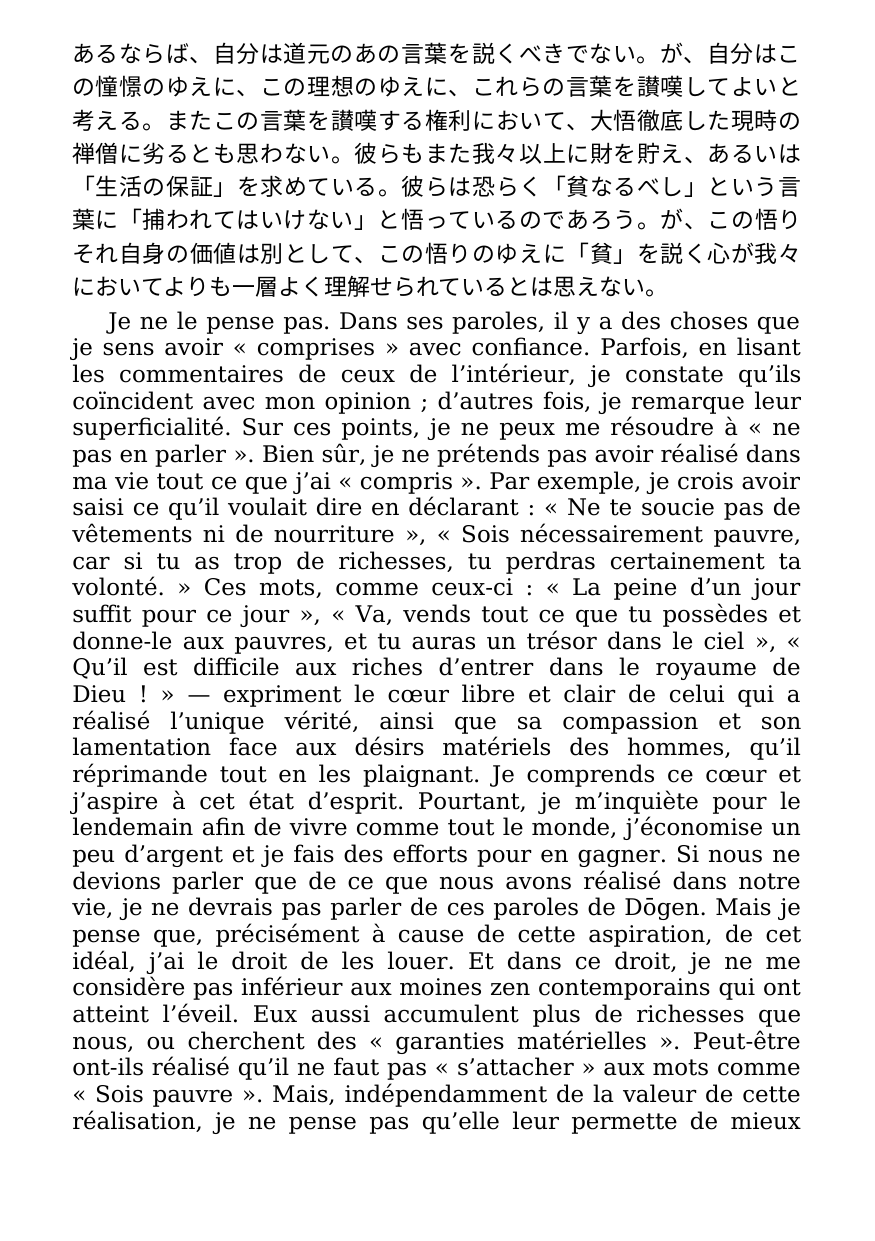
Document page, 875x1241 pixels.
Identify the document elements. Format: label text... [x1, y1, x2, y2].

text あるならば、自分は道元のあの言葉を説くべきでない。が、自分はこの憧憬のゆえに、この理想のゆえに、これらの言葉を讃嘆してよいと考える。またこの言葉を讃嘆する権利において、大悟徹底した現時の禅僧に劣るとも思わない。彼らもまた我々以上に財を貯え、あるいは「生活の保証」を求めている。彼らは恐らく「貧なるべし」という言葉に「捕われてはいけない」と悟っているのであろう。が、この悟りそれ自身の価値は別として、この悟りのゆえに「貧」を説く心が我々においてよりも一層よく理解せられているとは思えない。 [72, 36, 802, 302]
text Je ne le pense pas. Dans ses paroles, il y a des choses que je sens avoir « comprises » avec confiance. Parfois, en lisant les commentaires de ceux de l’intérieur, je constate qu’ils coïncident avec mon opinion ; d’autres fois, je remarque leur superficialité. Sur ces points, je ne peux me résoudre à « ne pas en parler ». Bien sûr, je ne prétends pas avoir réalisé dans ma vie tout ce que j’ai « compris ». Par exemple, je crois avoir saisi ce qu’il voulait dire en déclarant : « Ne te soucie pas de vêtements ni de nourriture », « Sois nécessairement pauvre, car si tu as trop de richesses, tu perdras certainement ta volonté. » Ces mots, comme ceux-ci : « La peine d’un jour suffit pour ce jour », « Va, vends tout ce que tu possèdes et donne-le aux pauvres, et tu auras un trésor dans le ciel », « Qu’il est difficile aux riches d’entrer dans le royaume de Dieu ! » — expriment le cœur libre et clair de celui qui a réalisé l’unique vérité, ainsi que sa compassion et son lamentation face aux désirs matériels des hommes, qu’il réprimande tout en les plaignant. Je comprends ce cœur et j’aspire à cet état d’esprit. Pourtant, je m’inquiète pour le lendemain afin de vivre comme tout le monde, j’économise un peu d’argent et je fais des efforts pour en gagner. Si nous ne devions parler que de ce que nous avons réalisé dans notre vie, je ne devrais pas parler de ces paroles de Dōgen. Mais je pense que, précisément à cause de cette aspiration, de cet idéal, j’ai le droit de les louer. Et dans ce droit, je ne me considère pas inférieur aux moines zen contemporains qui ont atteint l’éveil. Eux aussi accumulent plus de richesses que nous, ou cherchent des « garanties matérielles ». Peut-être ont-ils réalisé qu’il ne faut pas « s’attacher » aux mots comme « Sois pauvre ». Mais, indépendamment de la valeur de cette réalisation, je ne pense pas qu’elle leur permette de mieux [72, 308, 802, 1134]
